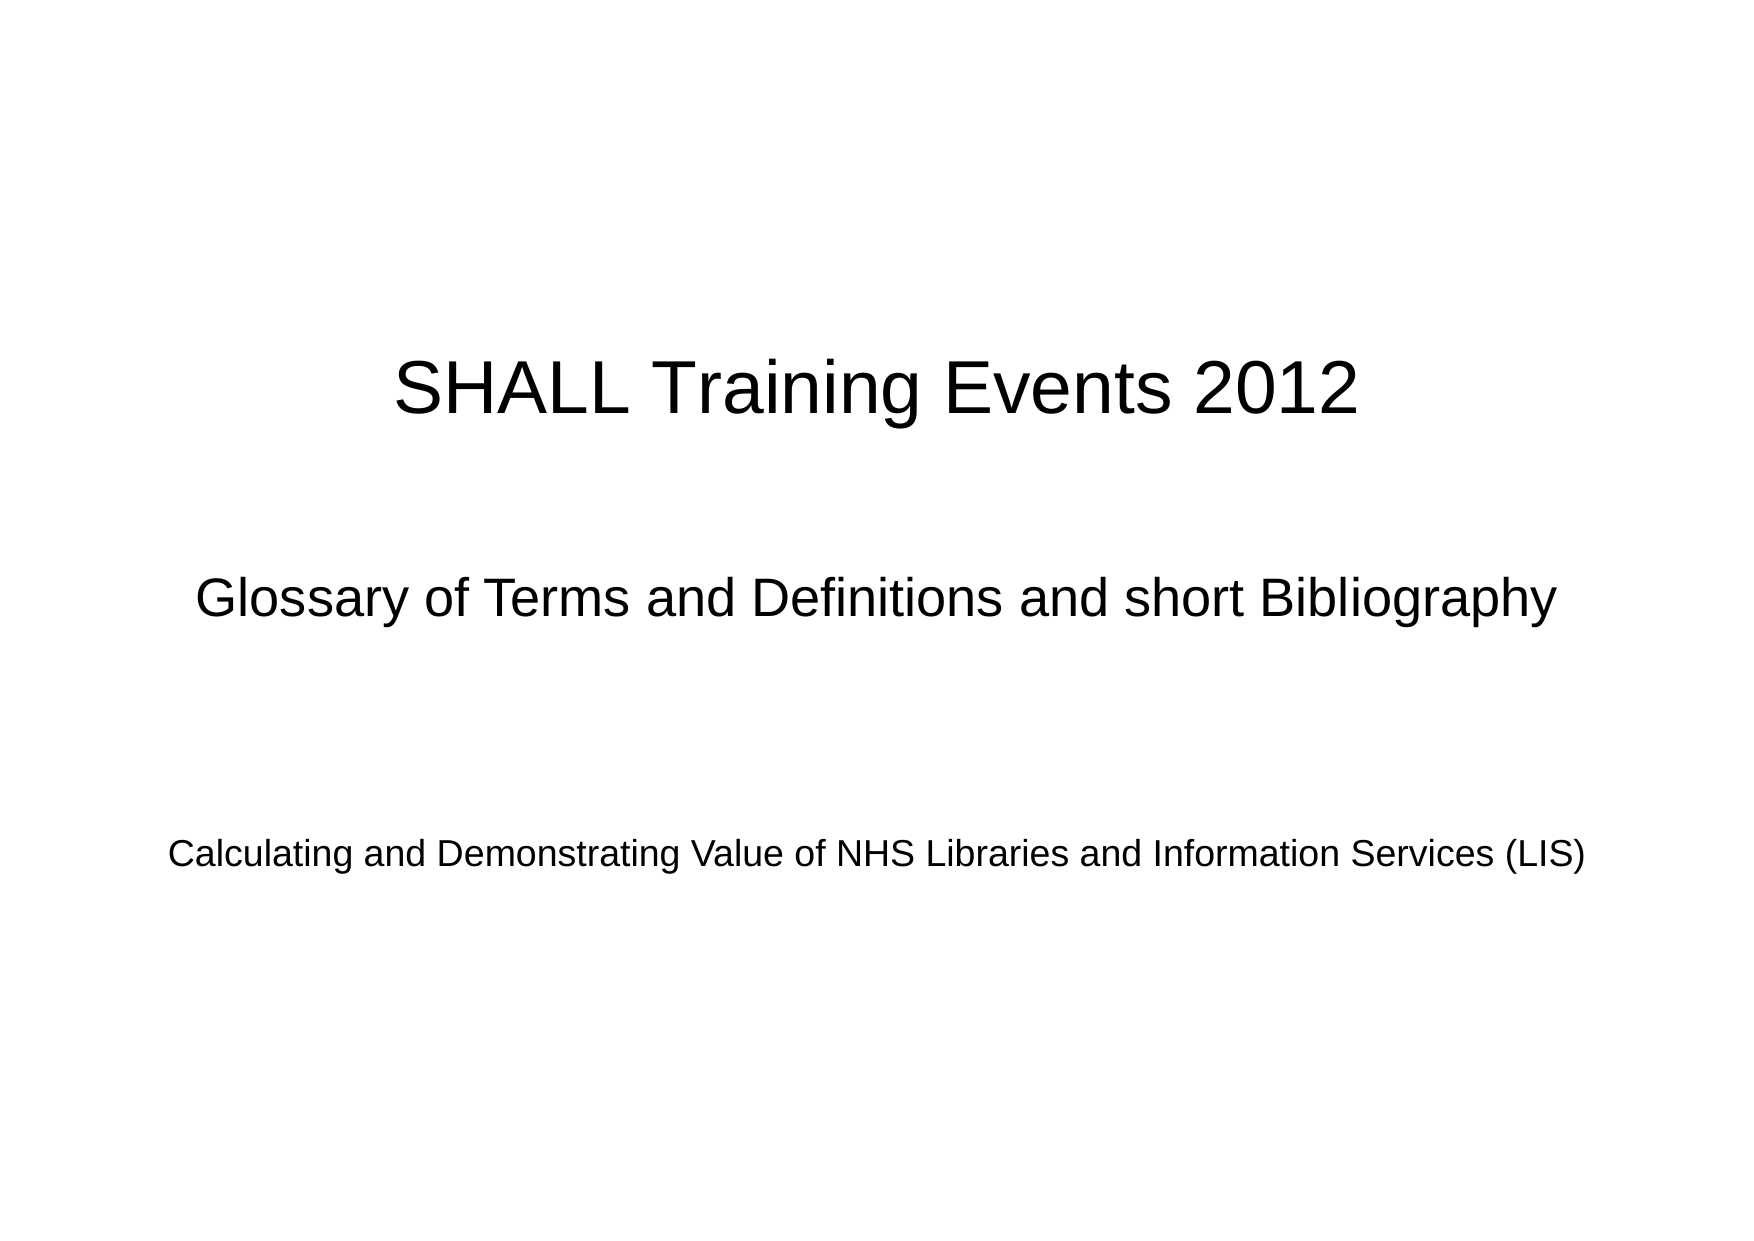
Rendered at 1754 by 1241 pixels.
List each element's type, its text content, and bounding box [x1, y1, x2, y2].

text Calculating and Demonstrating Value of NHS Libraries and Information Services (LIS) [112, 831, 1641, 876]
text SHALL Training Events 2012 [112, 343, 1641, 430]
text Glossary of Terms and Definitions and short Bibliography [112, 566, 1641, 629]
